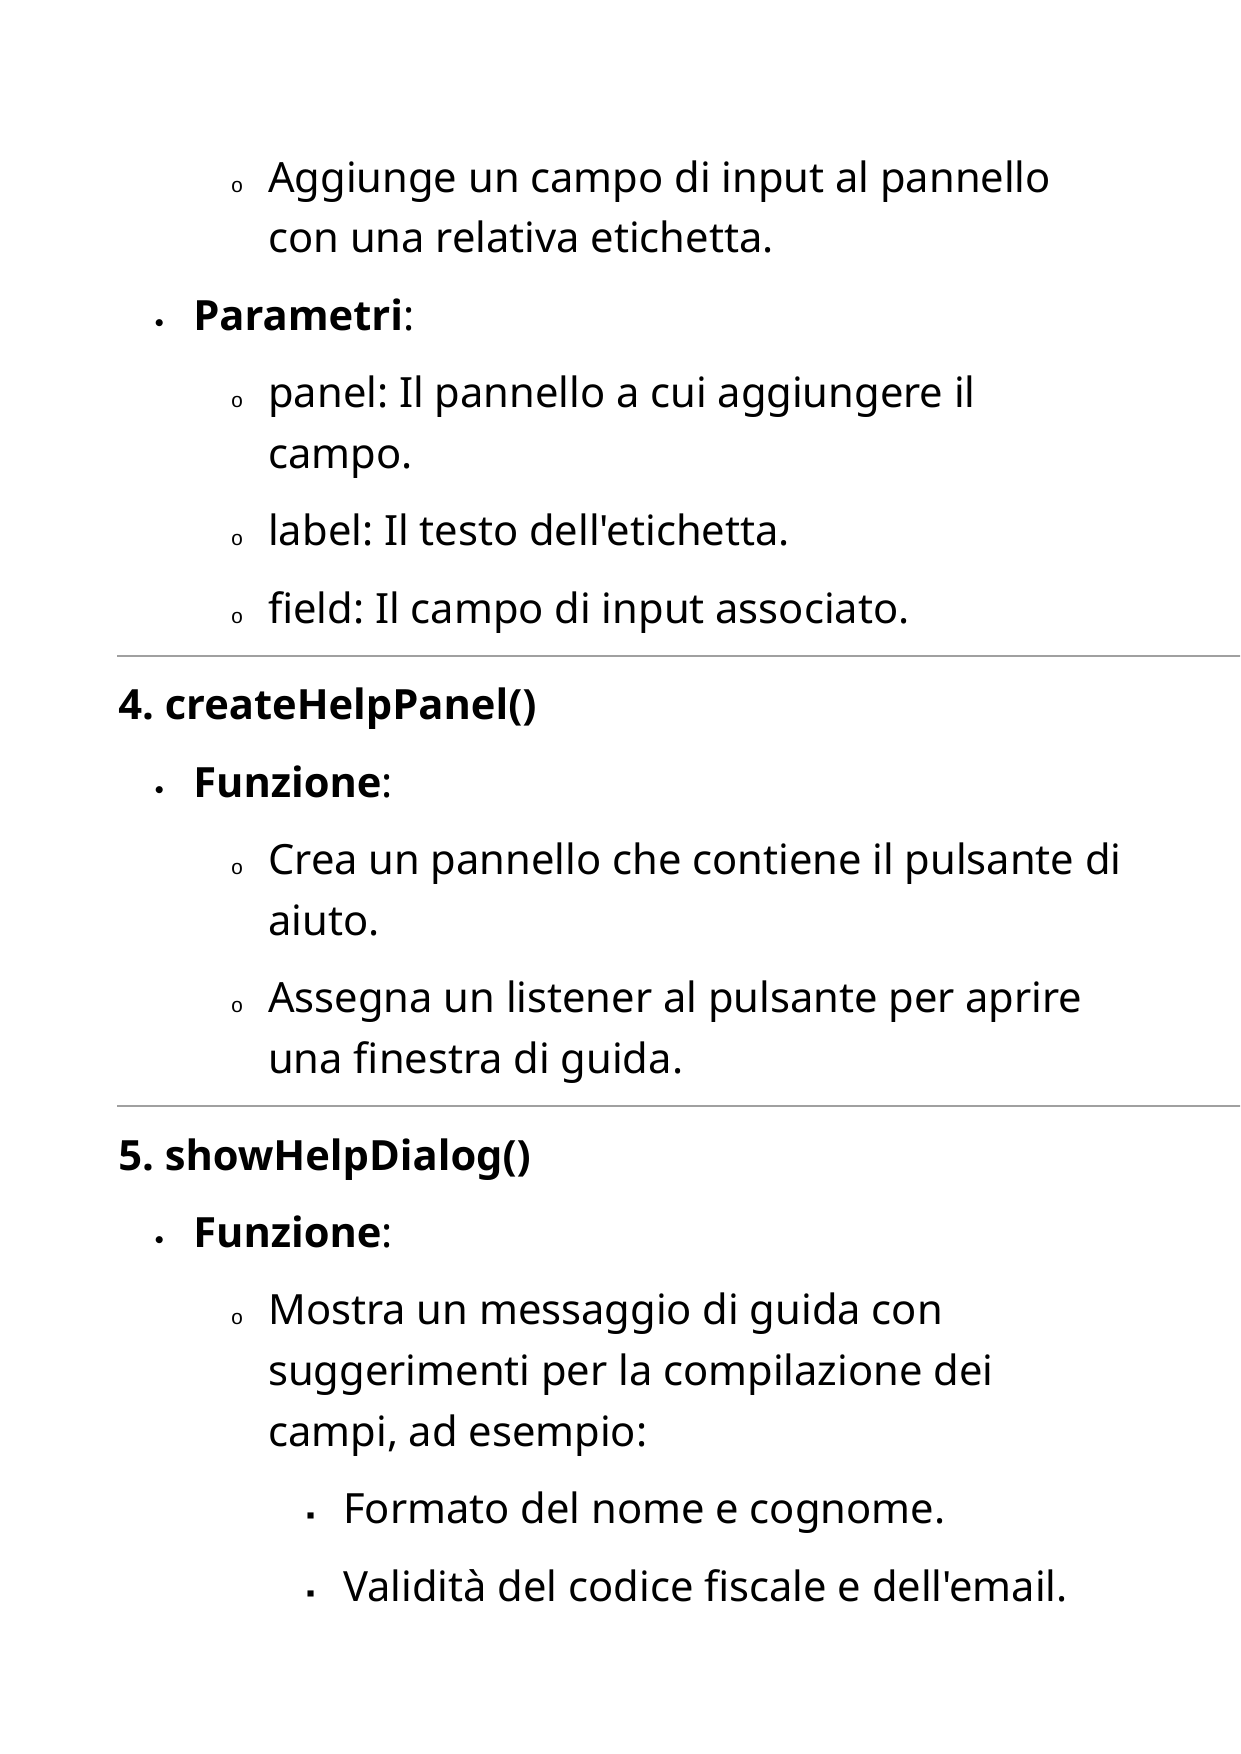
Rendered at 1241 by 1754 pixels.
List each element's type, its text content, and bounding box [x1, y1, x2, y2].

text 5. showHelpDialog() [118, 1125, 1122, 1182]
list Parametri: [156, 286, 1122, 342]
list Funzione: [156, 753, 1122, 809]
list Funzione: [156, 1203, 1122, 1259]
list Validità del codice fiscale e dell'email. [306, 1556, 1122, 1613]
list Formato del nome e cognome. [306, 1479, 1122, 1536]
text 4. createHelpPanel() [118, 675, 1122, 732]
list field: Il campo di input associato. [231, 579, 1122, 635]
list label: Il testo dell'etichetta. [231, 501, 1122, 558]
list Crea un pannello che contiene il pulsante di aiuto. [231, 830, 1122, 947]
list Aggiunge un campo di input al pannello con una relativa etichetta. [231, 148, 1122, 265]
list Assegna un listener al pulsante per aprire una finestra di guida. [231, 968, 1122, 1086]
list panel: Il pannello a cui aggiungere il campo. [231, 363, 1122, 481]
list Mostra un messaggio di guida con suggerimenti per la compilazione dei campi, ad esempio: [231, 1280, 1122, 1458]
